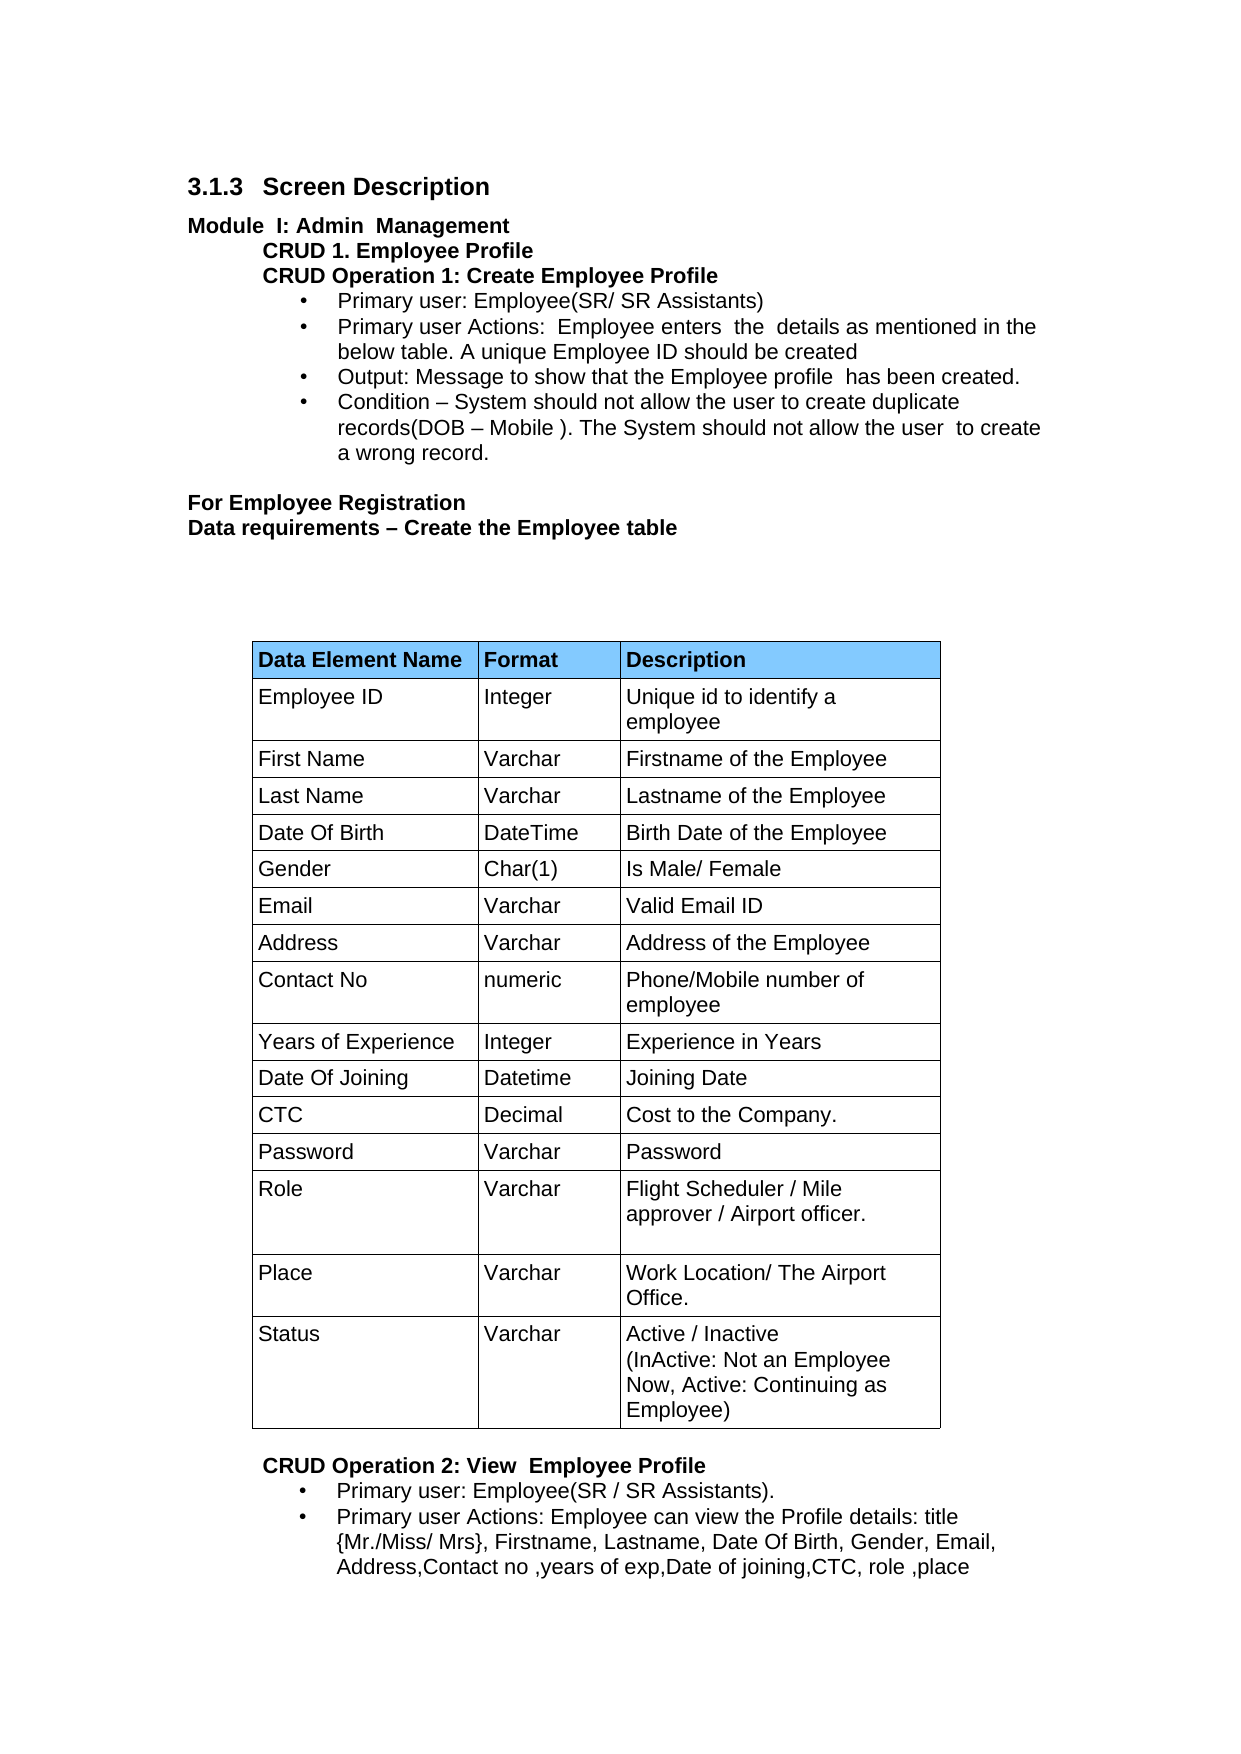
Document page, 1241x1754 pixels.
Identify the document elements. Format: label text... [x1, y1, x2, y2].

table_cell Last Name [253, 778, 478, 814]
table_cell CTC [253, 1097, 478, 1133]
table_header Description [621, 642, 940, 678]
table_cell Gender [253, 851, 478, 887]
table_cell Varchar [479, 1134, 620, 1170]
table_cell Years of Experience [253, 1024, 478, 1059]
table_cell Unique id to identify a employee [621, 679, 940, 740]
table_cell Experience in Years [621, 1024, 940, 1059]
list Primary user Actions: Employee can view the Profile details: title {Mr./Miss/ Mrs}, Firstname, Lastname, Date Of Birth, Gender, Email, Address,Contact no ,years of exp,Date of joining,CTC, role ,place [299, 1504, 1053, 1579]
table_cell Varchar [479, 741, 620, 777]
table_cell Active / Inactive (InActive: Not an Employee Now, Active: Continuing as Employee) [621, 1317, 940, 1428]
table_cell Birth Date of the Employee [621, 815, 940, 850]
table_cell First Name [253, 741, 478, 777]
table_cell Integer [479, 1024, 620, 1059]
table_cell Lastname of the Employee [621, 778, 940, 814]
table_cell Flight Scheduler / Mile approver / Airport officer. [621, 1171, 940, 1253]
table_cell Contact No [253, 962, 478, 1023]
table_header Data Element Name [253, 642, 478, 678]
table_cell Firstname of the Employee [621, 741, 940, 777]
table_cell Date Of Joining [253, 1061, 478, 1096]
table_cell Varchar [479, 1255, 620, 1316]
text Module I: Admin Management [187, 213, 1053, 238]
table_cell Varchar [479, 1317, 620, 1428]
table_cell Work Location/ The Airport Office. [621, 1255, 940, 1316]
table_cell Varchar [479, 1171, 620, 1253]
list CRUD Operation 1: Create Employee Profile [225, 263, 1053, 288]
table_cell Varchar [479, 925, 620, 961]
table_cell Datetime [479, 1061, 620, 1096]
table_cell Date Of Birth [253, 815, 478, 850]
list Primary user: Employee(SR / SR Assistants). [299, 1478, 1053, 1504]
table_cell DateTime [479, 815, 620, 850]
table_cell Varchar [479, 778, 620, 814]
table_cell Status [253, 1317, 478, 1428]
table_cell Varchar [479, 888, 620, 924]
table_cell Password [253, 1134, 478, 1170]
subtitle Screen Description [187, 172, 1053, 200]
table_cell Integer [479, 679, 620, 740]
table_cell Phone/Mobile number of employee [621, 962, 940, 1023]
table_cell Email [253, 888, 478, 924]
text Data requirements – Create the Employee table [188, 515, 1053, 541]
table_cell Char(1) [479, 851, 620, 887]
table_cell Joining Date [621, 1061, 940, 1096]
list Output: Message to show that the Employee profile has been created. [300, 364, 1053, 389]
table_cell Role [253, 1171, 478, 1253]
table_cell numeric [479, 962, 620, 1023]
list Condition – System should not allow the user to create duplicate records(DOB – Mobile ). The System should not allow the user to create a wrong record. [300, 389, 1053, 465]
table_cell Address of the Employee [621, 925, 940, 961]
table_cell Place [253, 1255, 478, 1316]
text CRUD Operation 2: View Employee Profile [187, 1453, 1053, 1478]
table_cell Address [253, 925, 478, 961]
list Primary user: Employee(SR/ SR Assistants) [300, 288, 1053, 314]
list CRUD 1. Employee Profile [225, 238, 1053, 263]
table_cell Is Male/ Female [621, 851, 940, 887]
table_cell Decimal [479, 1097, 620, 1133]
list Primary user Actions: Employee enters the details as mentioned in the below table. A unique Employee ID should be created [300, 314, 1053, 364]
table_cell Valid Email ID [621, 888, 940, 924]
table_cell Employee ID [253, 679, 478, 740]
text For Employee Registration [187, 490, 1053, 515]
table_cell Password [621, 1134, 940, 1170]
table_cell Cost to the Company. [621, 1097, 940, 1133]
table_header Format [479, 642, 620, 678]
